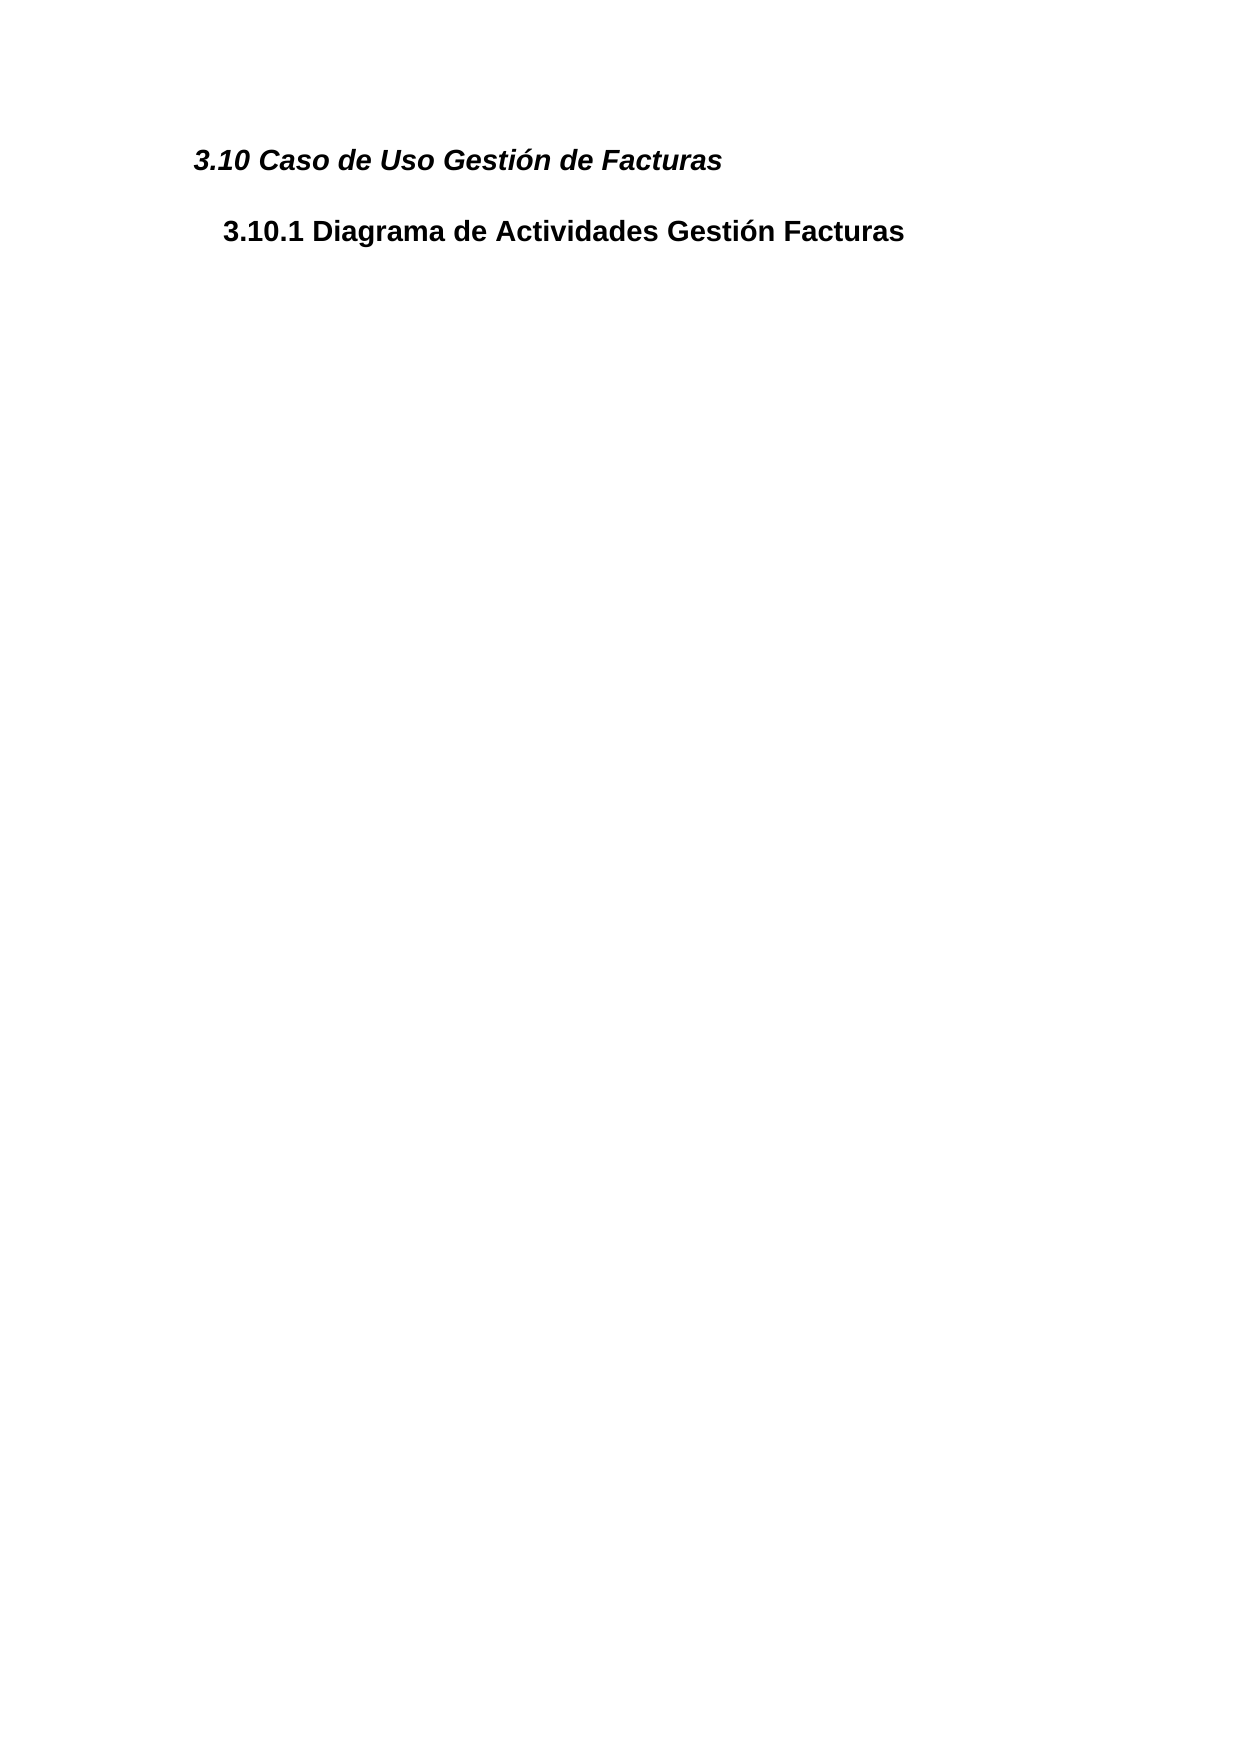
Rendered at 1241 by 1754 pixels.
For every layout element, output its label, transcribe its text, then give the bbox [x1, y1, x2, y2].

subtitle Diagrama de Actividades Gestión Facturas [215, 214, 1122, 248]
subtitle Caso de Uso Gestión de Facturas [185, 143, 1122, 177]
